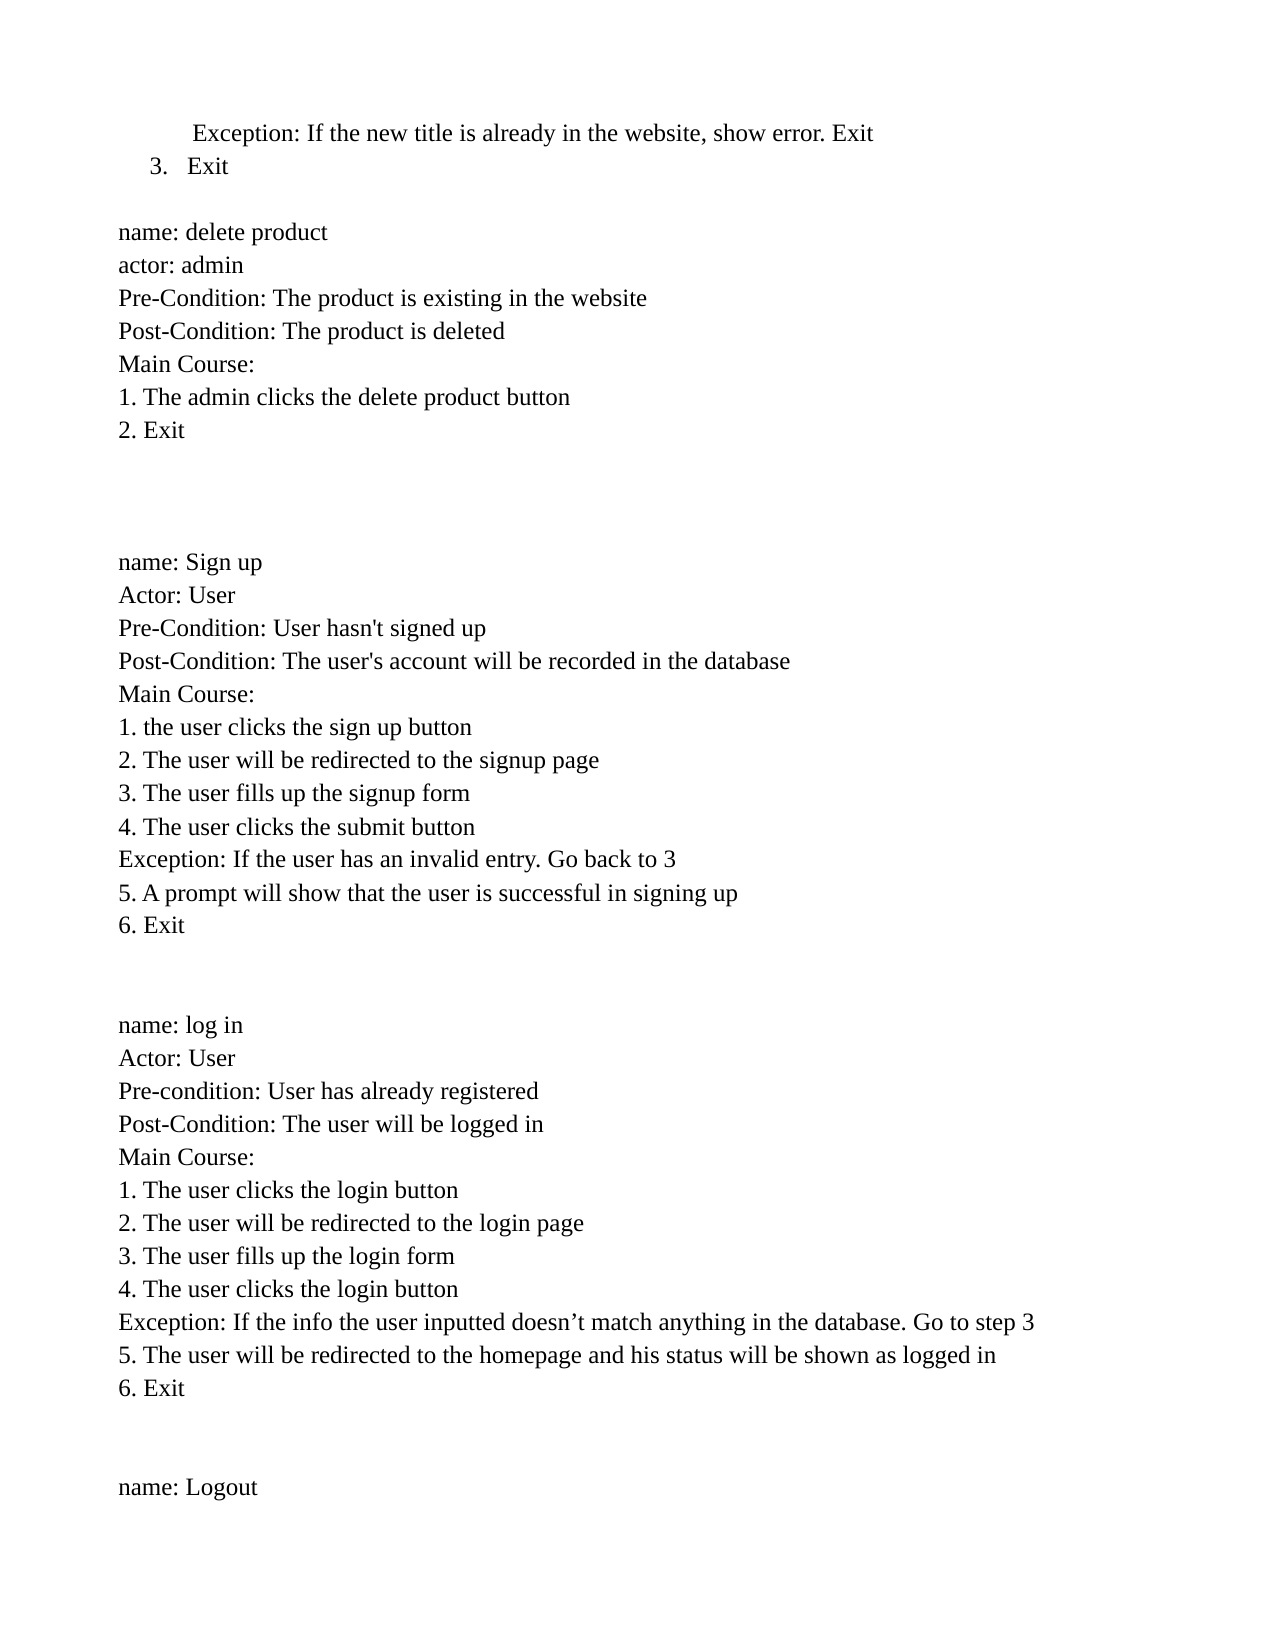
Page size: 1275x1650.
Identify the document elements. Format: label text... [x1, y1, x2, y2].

text 2. The user will be redirected to the signup page [118, 746, 1157, 774]
text name: log in [118, 1010, 1157, 1038]
text Main Course: [118, 1142, 1157, 1171]
text 1. The admin clicks the delete product button [118, 382, 1157, 411]
text name: Logout [118, 1472, 1157, 1501]
text 3. The user fills up the signup form [118, 778, 1157, 807]
text actor: admin [118, 250, 1157, 279]
text Pre-Condition: User hasn't signed up [118, 613, 1157, 642]
text Pre-Condition: The product is existing in the website [118, 283, 1157, 312]
text 4. The user clicks the login button [118, 1274, 1157, 1303]
text 5. A prompt will show that the user is successful in signing up [118, 878, 1157, 906]
text 2. Exit [118, 415, 1157, 444]
text 1. The user clicks the login button [118, 1175, 1157, 1203]
text Exception: If the new title is already in the website, show error. Exit [118, 118, 1157, 147]
text Exception: If the info the user inputted doesn’t match anything in the database. Go to step 3 [118, 1307, 1157, 1336]
text Main Course: [118, 349, 1157, 378]
text Actor: User [118, 1043, 1157, 1071]
text Post-Condition: The user will be logged in [118, 1109, 1157, 1137]
text Main Course: [118, 679, 1157, 708]
text 5. The user will be redirected to the homepage and his status will be shown as logged in [118, 1340, 1157, 1369]
text 3. Exit [118, 151, 1157, 180]
text Pre-condition: User has already registered [118, 1076, 1157, 1104]
text 1. the user clicks the sign up button [118, 712, 1157, 741]
text 2. The user will be redirected to the login page [118, 1208, 1157, 1237]
text 4. The user clicks the submit button [118, 812, 1157, 840]
text name: delete product [118, 217, 1157, 246]
text name: Sign up [118, 547, 1157, 576]
text 3. The user fills up the login form [118, 1241, 1157, 1269]
text Post-Condition: The product is deleted [118, 316, 1157, 345]
text Post-Condition: The user's account will be recorded in the database [118, 646, 1157, 675]
text Actor: User [118, 580, 1157, 609]
text 6. Exit [118, 1373, 1157, 1402]
text 6. Exit [118, 911, 1157, 939]
text Exception: If the user has an invalid entry. Go back to 3 [118, 844, 1157, 873]
